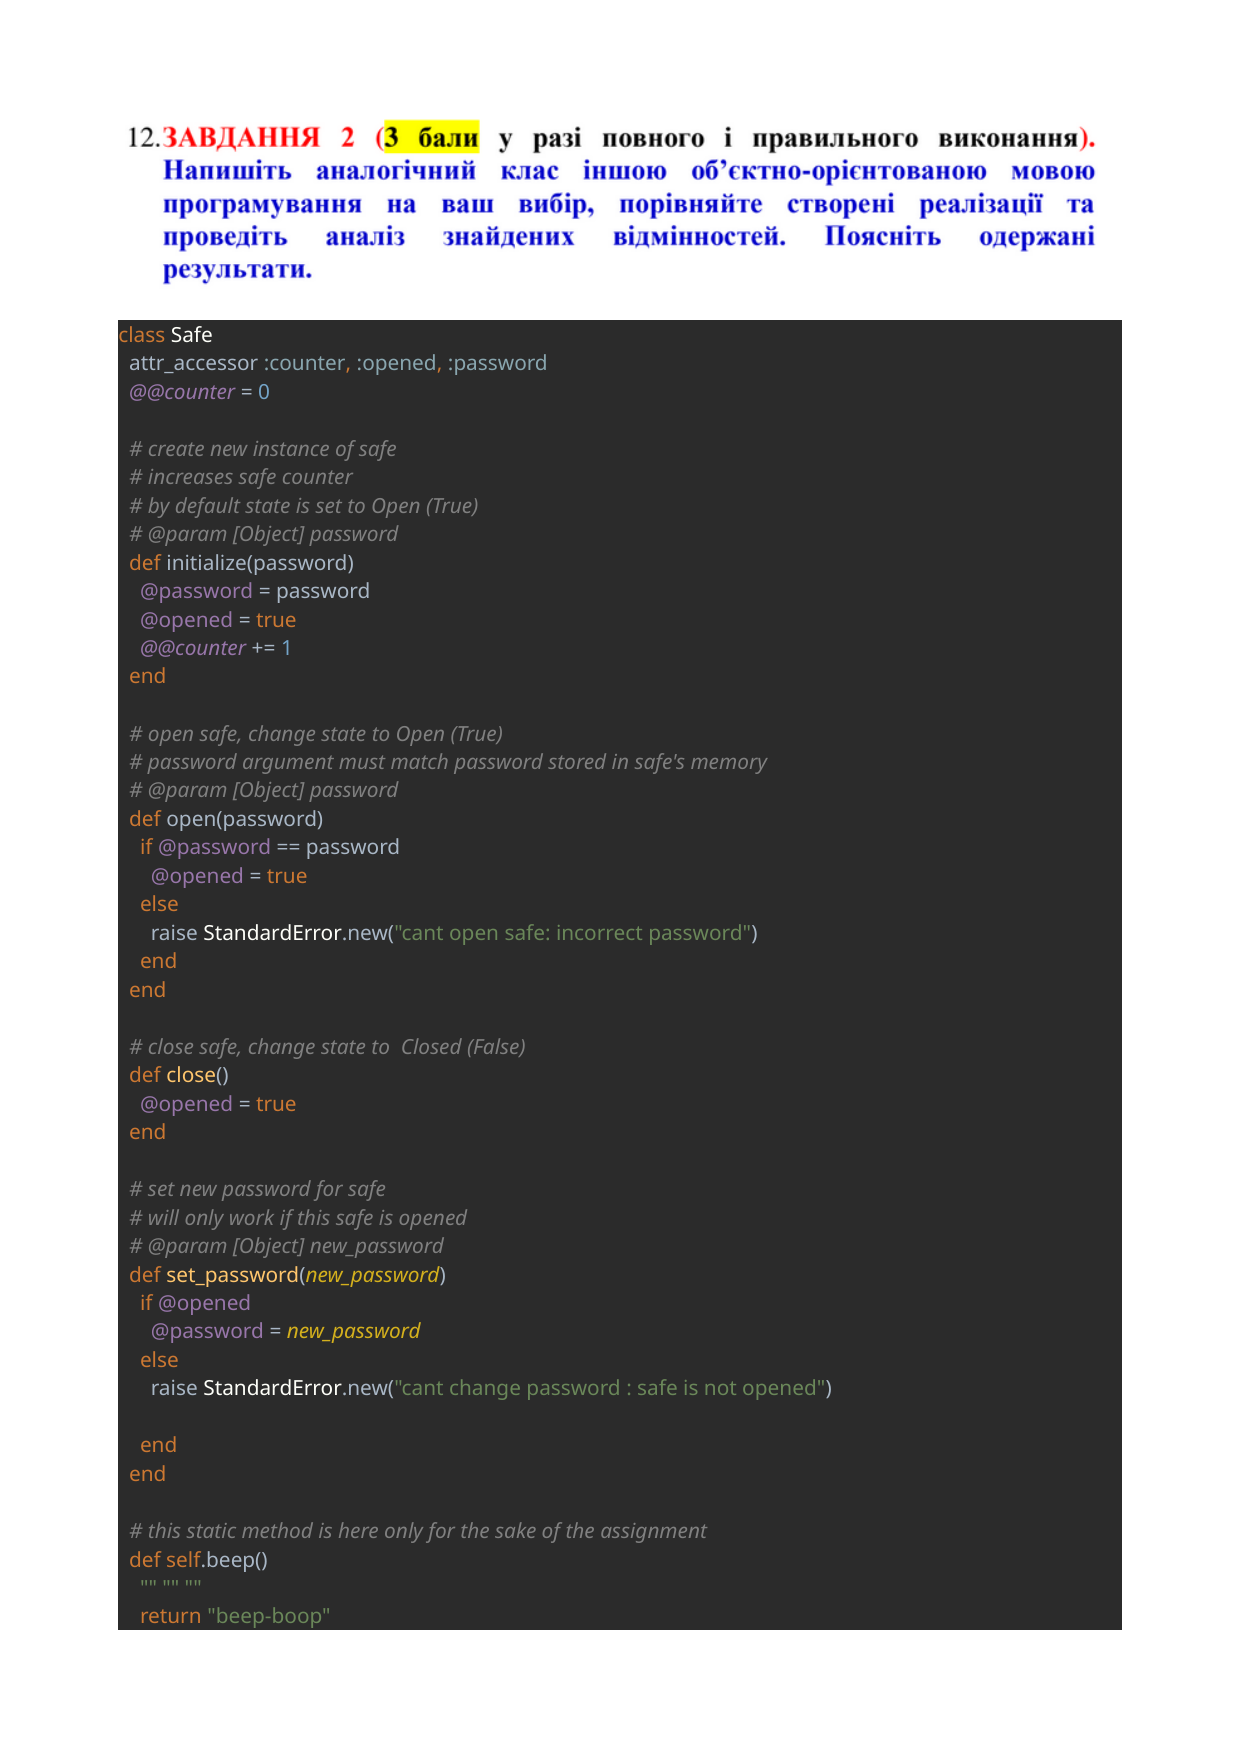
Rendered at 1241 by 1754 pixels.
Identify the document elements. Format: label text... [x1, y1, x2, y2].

picture [118, 118, 1123, 292]
text class Safe attr_accessor :counter, :opened, :password @@counter = 0 # create new instance of safe # increases safe counter # by default state is set to Open (True) # @param [Object] password def initialize(password) @password = password @opened = true @@counter += 1 end # open safe, change state to Open (True) # password argument must match password stored in safe's memory # @param [Object] password def open(password) if @password == password @opened = true else raise StandardError.new("cant open safe: incorrect password") end end # close safe, change state to Closed (False) def close() @opened = true end # set new password for safe # will only work if this safe is opened # @param [Object] new_password def set_password(new_password) if @opened @password = new_password else raise StandardError.new("cant change password : safe is not opened") end end # this static method is here only for the sake of the assignment def self.beep() "" "" "" return "beep-boop" [118, 320, 1122, 1630]
